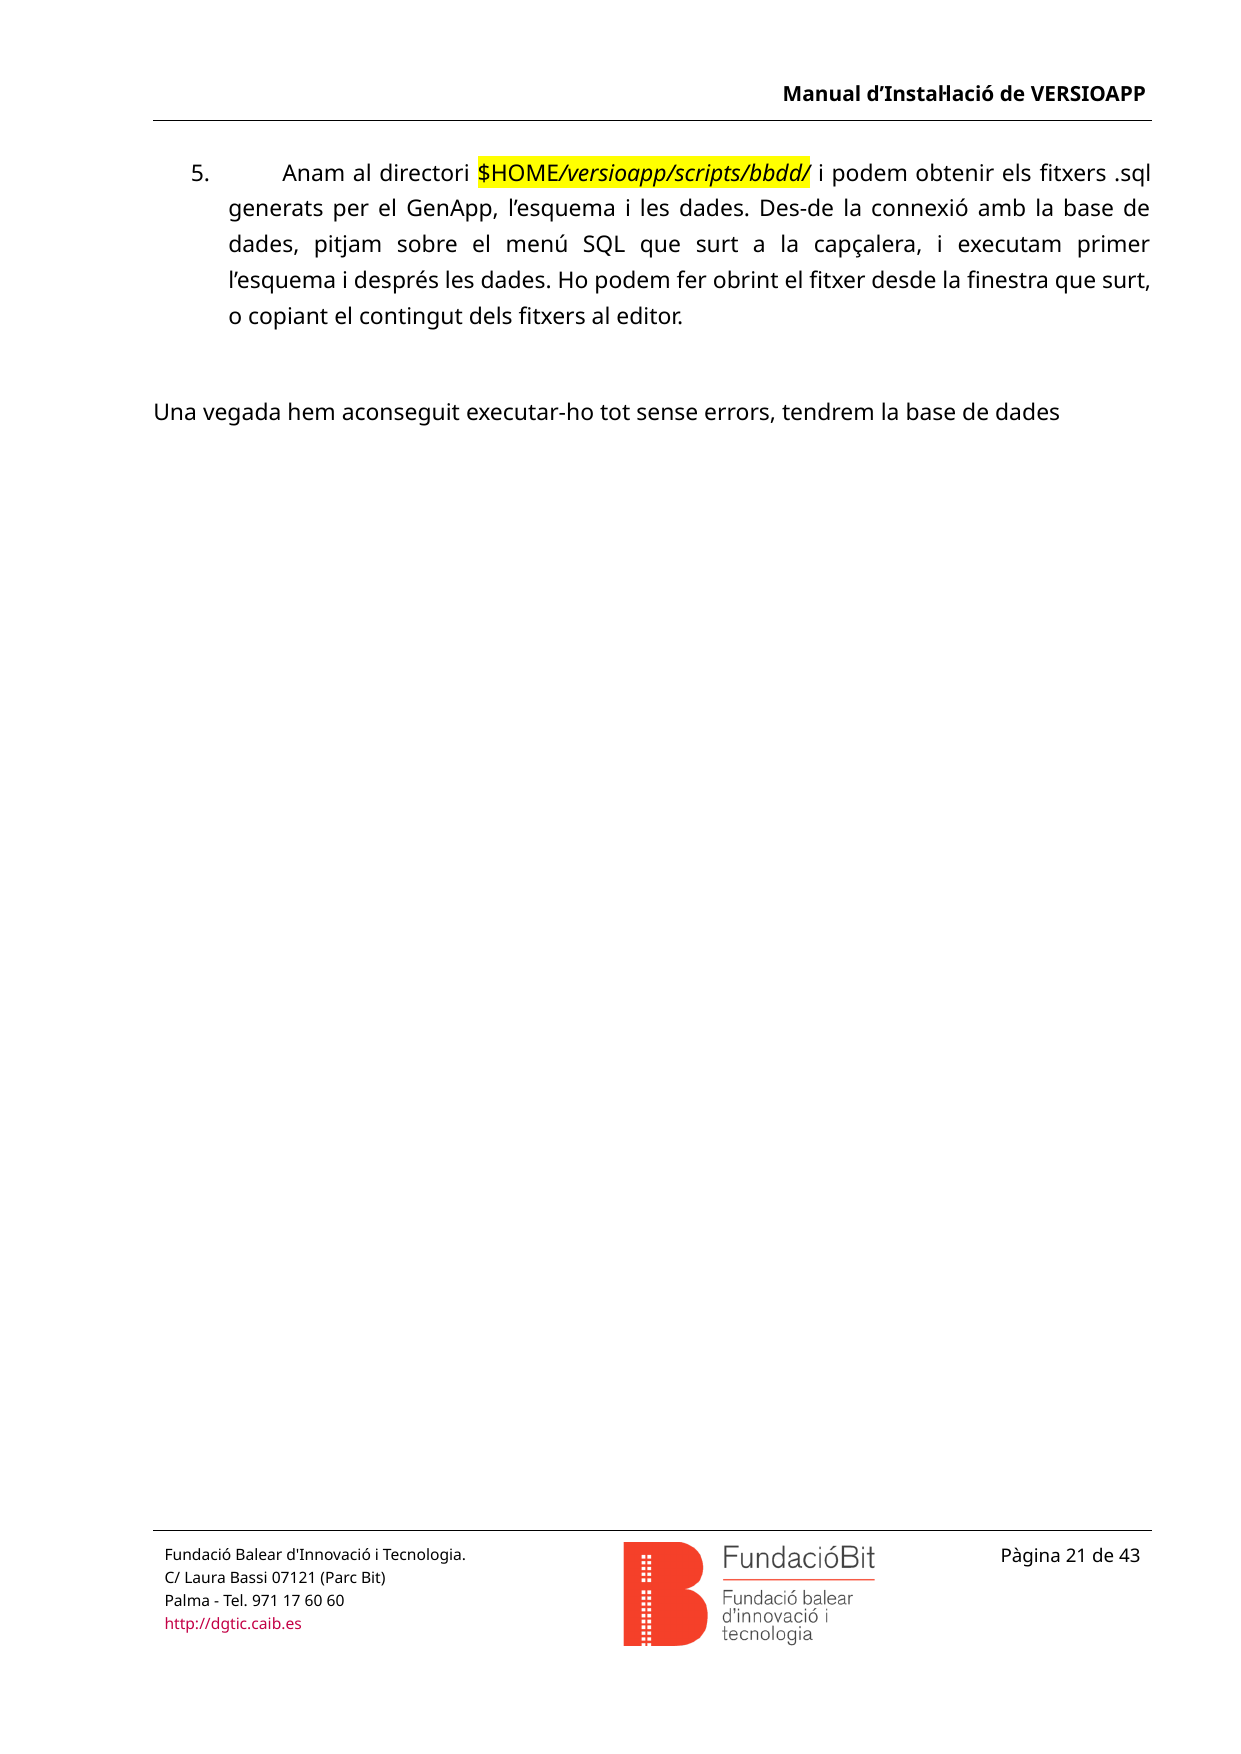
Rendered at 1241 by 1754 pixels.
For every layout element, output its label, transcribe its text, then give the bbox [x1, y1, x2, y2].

list Anam al directori $HOME/versioapp/scripts/bbdd/ i podem obtenir els fitxers .sql generats per el GenApp, l’esquema i les dades. Des-de la connexió amb la base de dades, pitjam sobre el menú SQL que surt a la capçalera, i executam primer l’esquema i després les dades. Ho podem fer obrint el fitxer desde la finestra que surt, o copiant el contingut dels fitxers al editor. [191, 156, 1152, 331]
picture [623, 1542, 875, 1646]
text Una vegada hem aconseguit executar-ho tot sense errors, tendrem la base de dades [153, 396, 1152, 427]
